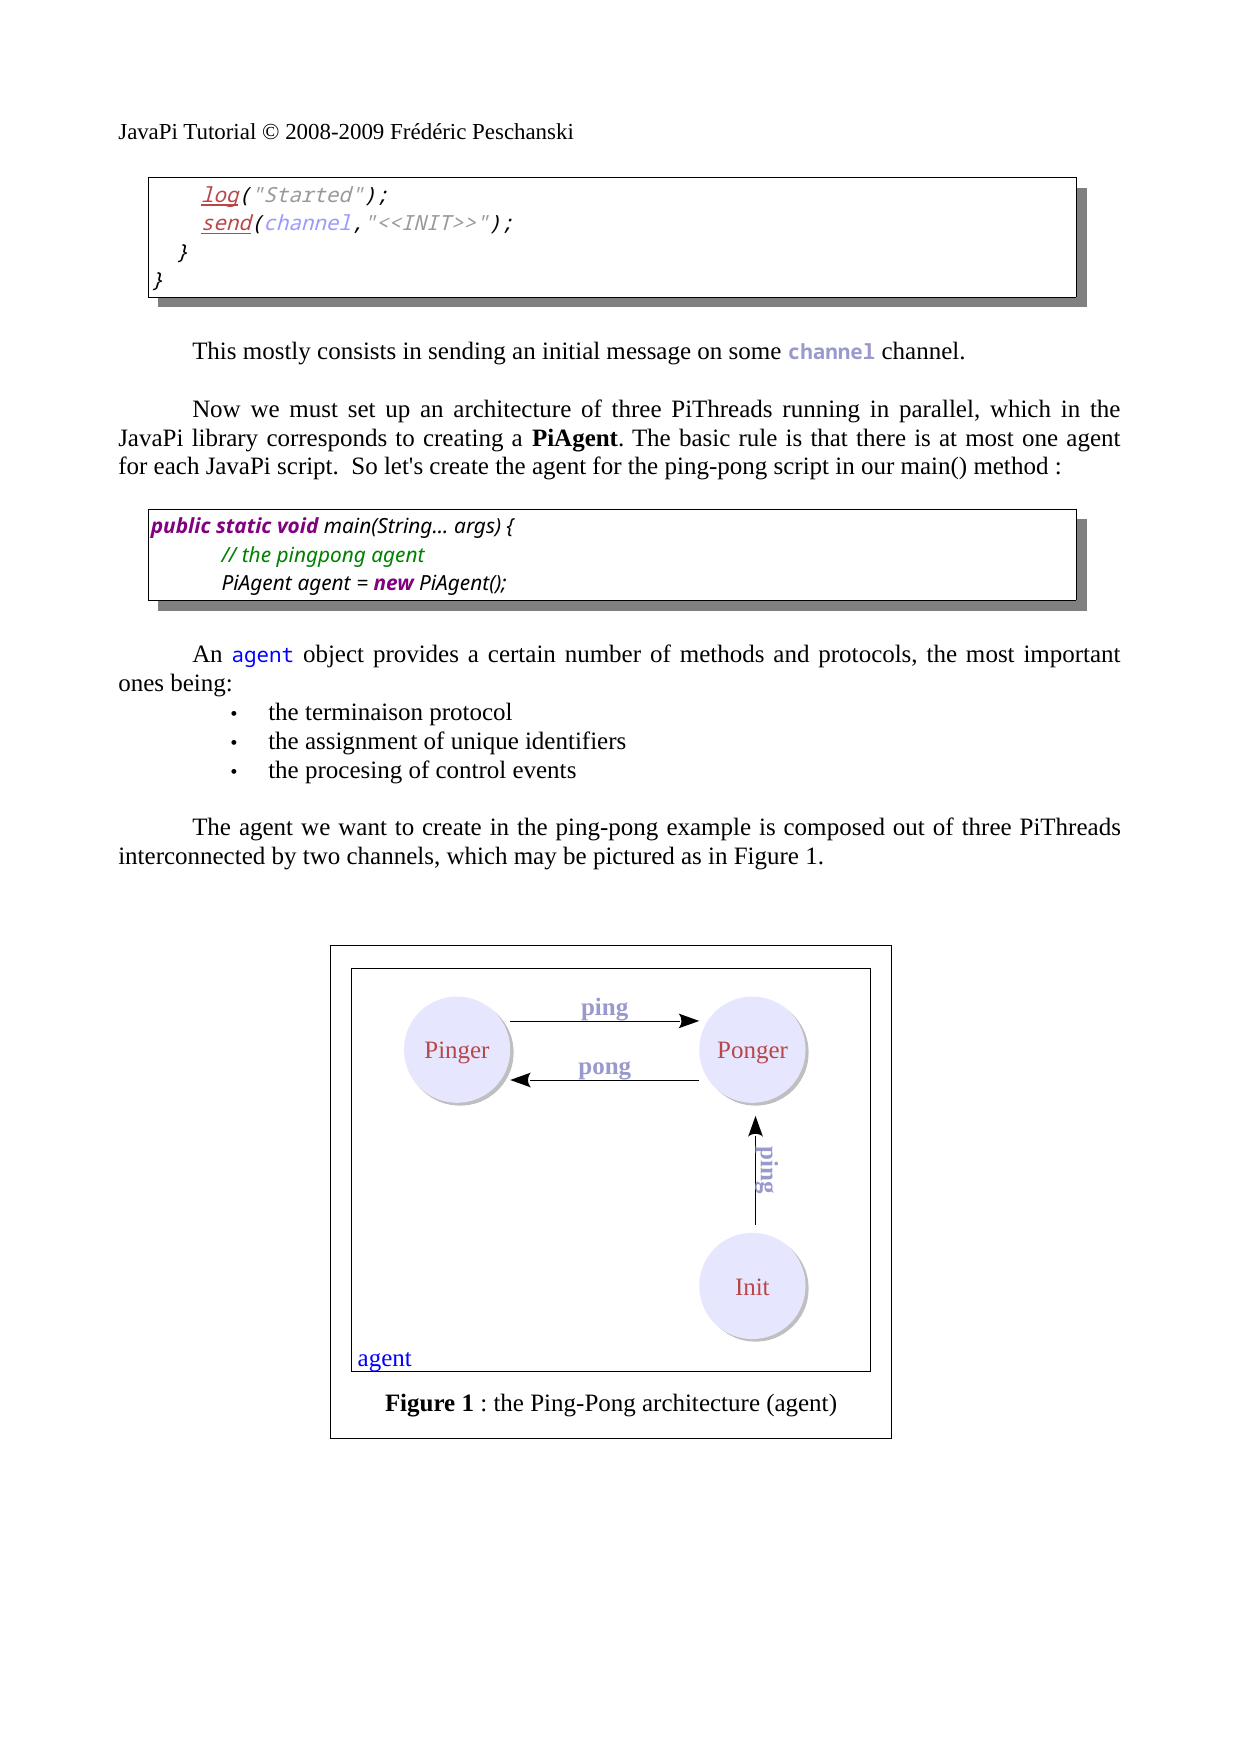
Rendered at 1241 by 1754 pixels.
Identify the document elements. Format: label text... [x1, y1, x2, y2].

text Now we must set up an architecture of three PiThreads running in parallel, which in the JavaPi library corresponds to creating a PiAgent. The basic rule is that there is at most one agent for each JavaPi script. So let's create the agent for the ping-pong script in our main() method : [118, 394, 1122, 480]
text The agent we want to create in the ping-pong example is composed out of three PiThreads interconnected by two channels, which may be pictured as in Figure 1. [118, 812, 1122, 870]
text send(channel,"<<INIT>>"); [149, 206, 1076, 234]
list the procesing of control events [231, 755, 1122, 783]
text PiAgent agent = new PiAgent(); [149, 565, 1076, 600]
text log("Started"); [149, 178, 1076, 206]
text // the pingpong agent [149, 537, 1076, 565]
text The agent we want to create in the ping-pong example is composed out of three PiThreads interconnected by two channels, which may be pictured as in Figure 1. [331, 946, 891, 1438]
text This mostly consists in sending an initial message on some channel channel. [118, 336, 1122, 365]
list the assignment of unique identifiers [231, 726, 1122, 755]
text } [149, 262, 1076, 297]
text } [149, 234, 1076, 262]
text ? [352, 969, 870, 1371]
list the terminaison protocol [231, 697, 1122, 726]
text public static void main(String... args) { [149, 510, 1076, 537]
text An agent object provides a certain number of methods and protocols, the most important ones being: [118, 639, 1122, 697]
